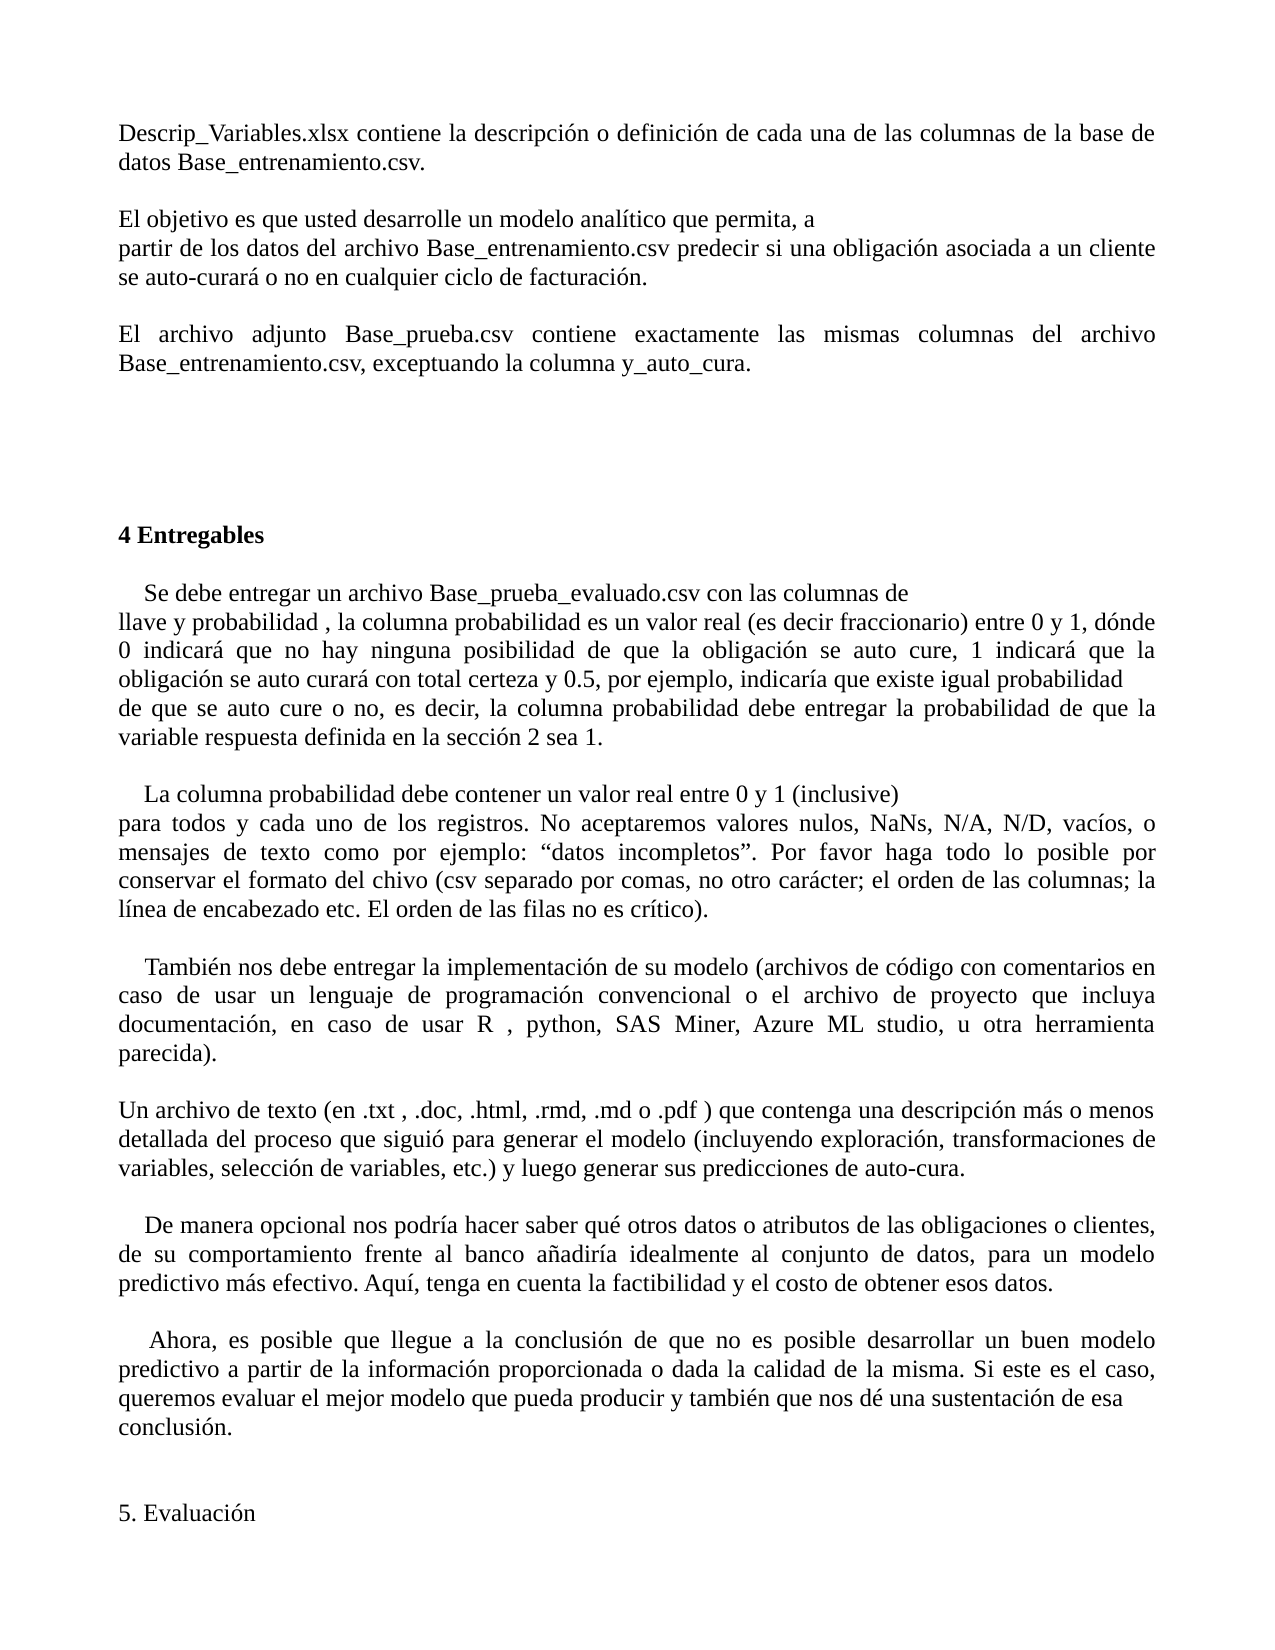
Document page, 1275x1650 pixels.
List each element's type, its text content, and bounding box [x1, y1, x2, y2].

text Un archivo de texto (en .txt , .doc, .html, .rmd, .md o .pdf ) que contenga una descripción más o menos detallada del proceso que siguió para generar el modelo (incluyendo exploración, transformaciones de variables, selección de variables, etc.) y luego generar sus predicciones de auto-cura. [118, 1096, 1157, 1182]
text conclusión. [118, 1412, 1157, 1441]
text  Se debe entregar un archivo Base_prueba_evaluado.csv con las columnas de [118, 578, 1157, 607]
text El objetivo es que usted desarrolle un modelo analítico que permita, a [118, 204, 1157, 233]
text llave y probabilidad , la columna probabilidad es un valor real (es decir fraccionario) entre 0 y 1, dónde 0 indicará que no hay ninguna posibilidad de que la obligación se auto cure, 1 indicará que la obligación se auto curará con total certeza y 0.5, por ejemplo, indicaría que existe igual probabilidad [118, 607, 1157, 693]
text  La columna probabilidad debe contener un valor real entre 0 y 1 (inclusive) [118, 779, 1157, 808]
text para todos y cada uno de los registros. No aceptaremos valores nulos, NaNs, N/A, N/D, vacíos, o mensajes de texto como por ejemplo: “datos incompletos”. Por favor haga todo lo posible por conservar el formato del chivo (csv separado por comas, no otro carácter; el orden de las columnas; la línea de encabezado etc. El orden de las filas no es crítico). [118, 808, 1157, 923]
text 5. Evaluación [118, 1498, 1157, 1527]
text 4 Entregables [118, 521, 1157, 549]
text  También nos debe entregar la implementación de su modelo (archivos de código con comentarios en caso de usar un lenguaje de programación convencional o el archivo de proyecto que incluya documentación, en caso de usar R , python, SAS Miner, Azure ML studio, u otra herramienta parecida). [118, 952, 1157, 1067]
text de que se auto cure o no, es decir, la columna probabilidad debe entregar la probabilidad de que la variable respuesta definida en la sección 2 sea 1. [118, 693, 1157, 751]
text El archivo adjunto Base_prueba.csv contiene exactamente las mismas columnas del archivo Base_entrenamiento.csv, exceptuando la columna y_auto_cura. [118, 319, 1157, 377]
text  Ahora, es posible que llegue a la conclusión de que no es posible desarrollar un buen modelo predictivo a partir de la información proporcionada o dada la calidad de la misma. Si este es el caso, queremos evaluar el mejor modelo que pueda producir y también que nos dé una sustentación de esa [118, 1326, 1157, 1412]
text partir de los datos del archivo Base_entrenamiento.csv predecir si una obligación asociada a un cliente se auto-curará o no en cualquier ciclo de facturación.  [118, 233, 1157, 291]
text Descrip_Variables.xlsx contiene la descripción o definición de cada una de las columnas de la base de datos Base_entrenamiento.csv.  [118, 118, 1157, 176]
text  De manera opcional nos podría hacer saber qué otros datos o atributos de las obligaciones o clientes, de su comportamiento frente al banco añadiría idealmente al conjunto de datos, para un modelo predictivo más efectivo. Aquí, tenga en cuenta la factibilidad y el costo de obtener esos datos. [118, 1211, 1157, 1297]
